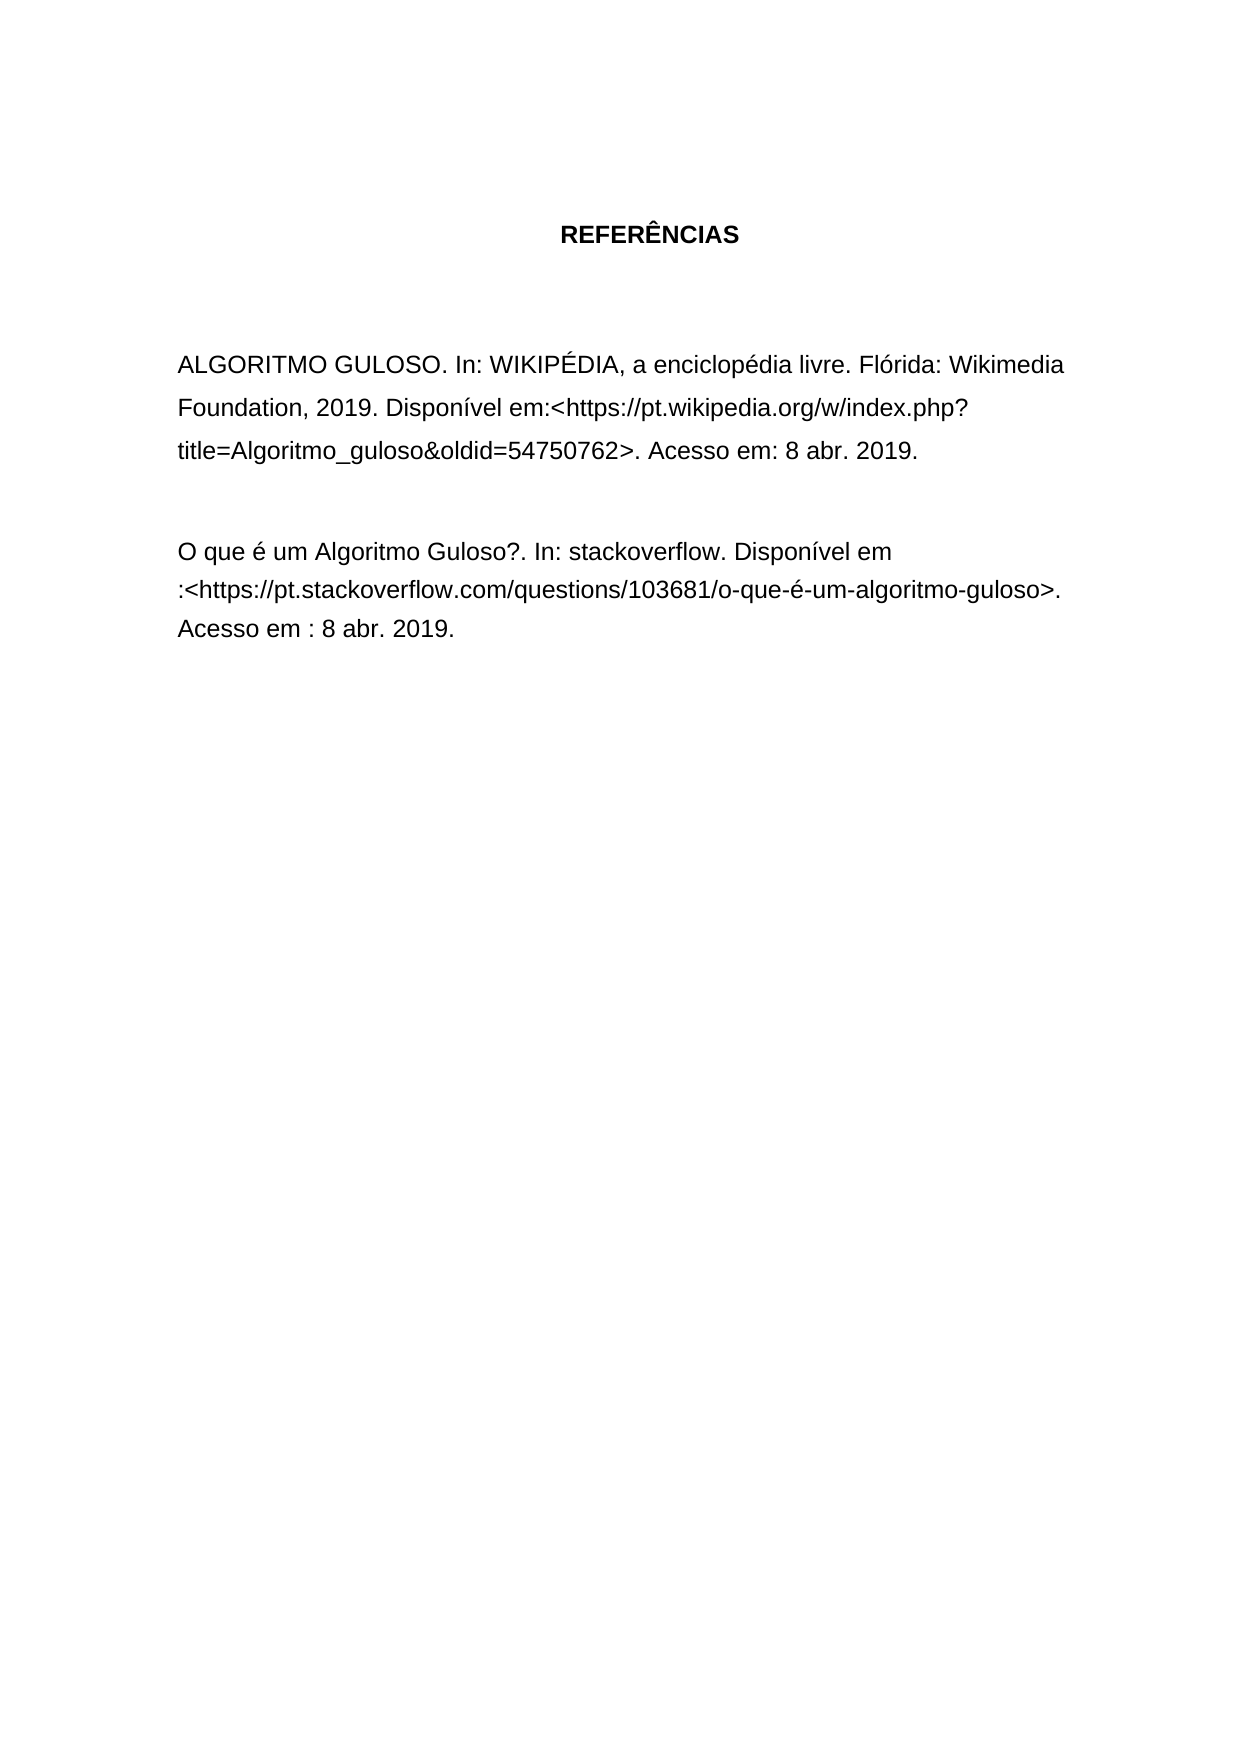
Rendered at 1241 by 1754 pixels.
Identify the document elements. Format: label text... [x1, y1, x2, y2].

subtitle REFERÊNCIAS [177, 220, 1122, 249]
text ALGORITMO GULOSO. In: WIKIPÉDIA, a enciclopédia livre. Flórida: Wikimedia Foundation, 2019. Disponível em:<https://pt.wikipedia.org/w/index.php?title=Algoritmo_guloso&oldid=54750762>. Acesso em: 8 abr. 2019. [177, 350, 1122, 465]
subtitle O que é um Algoritmo Guloso?. In: stackoverflow. Disponível em :<https://pt.stackoverflow.com/questions/103681/o-que-é-um-algoritmo-guloso>. Acesso em : 8 abr. 2019. [177, 537, 1122, 643]
